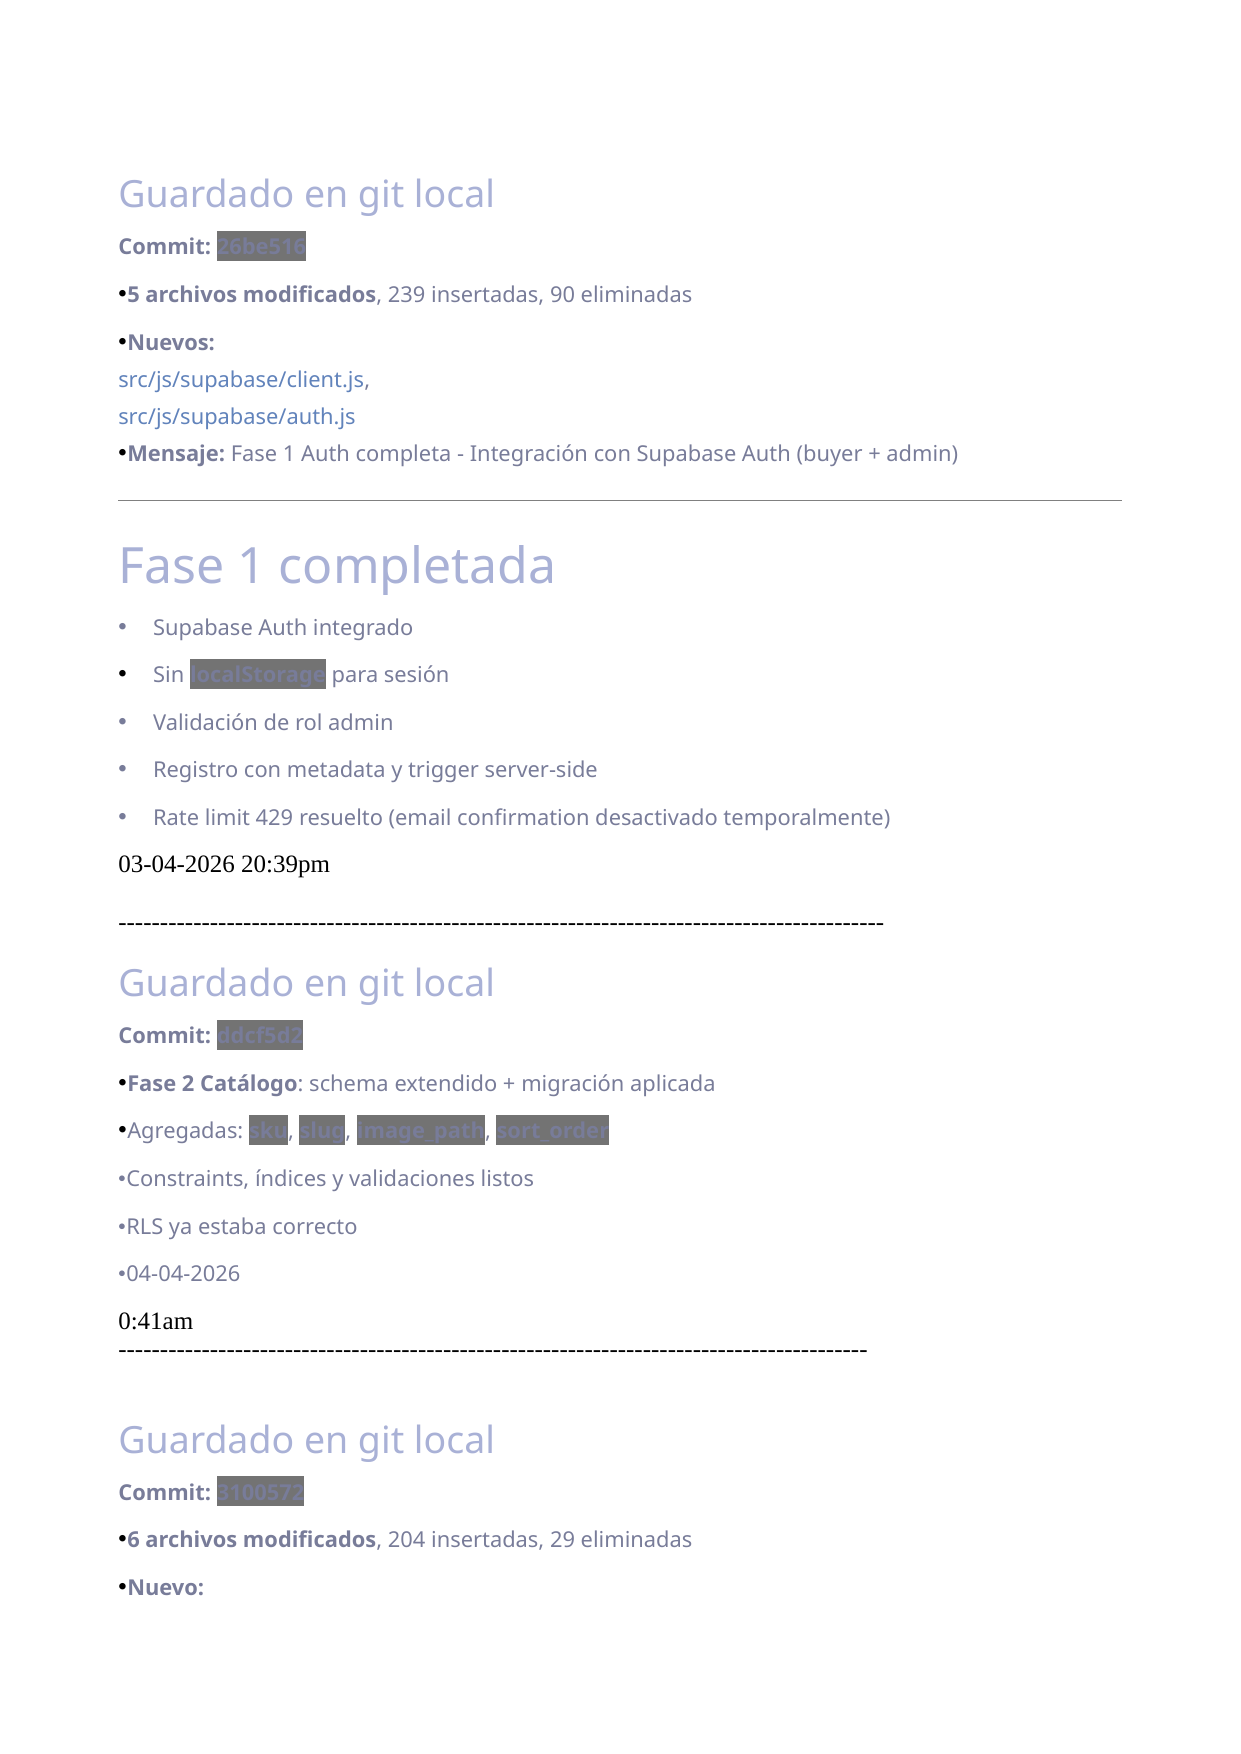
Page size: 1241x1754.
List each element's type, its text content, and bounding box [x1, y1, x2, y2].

list ✅ Supabase Auth integrado [118, 612, 1122, 641]
list 6 archivos modificados, 204 insertadas, 29 eliminadas [118, 1524, 1122, 1554]
text 0:41am [118, 1306, 1122, 1334]
list ✅ Validación de rol admin [118, 707, 1122, 737]
list Agregadas: sku, slug, image_path, sort_order [118, 1115, 1122, 1145]
subtitle Fase 1 completada [118, 530, 1122, 598]
list RLS ya estaba correcto [118, 1211, 1122, 1240]
list Nuevos: [118, 326, 1122, 356]
list src/js/supabase/auth.js [118, 401, 1122, 431]
list 04-04-2026 [118, 1258, 1122, 1288]
subtitle Guardado en git local [118, 1413, 1122, 1464]
list ✅ Rate limit 429 resuelto (email confirmation desactivado temporalmente) [118, 802, 1122, 832]
text Commit: ddcf5d2 [118, 1020, 1122, 1050]
text 03-04-2026 20:39pm [118, 849, 1122, 878]
list Mensaje: Fase 1 Auth completa - Integración con Supabase Auth (buyer + admin) [118, 438, 1122, 468]
list ✅ Sin localStorage para sesión [118, 659, 1122, 689]
text Commit: 26be516 [118, 231, 1122, 261]
text -------------------------------------------------------------------------------------------- [118, 907, 1122, 936]
list 5 archivos modificados, 239 insertadas, 90 eliminadas [118, 279, 1122, 309]
list Nuevo: [118, 1572, 1122, 1601]
list Fase 2 Catálogo: schema extendido + migración aplicada [118, 1068, 1122, 1098]
text Commit: 3100572 [118, 1476, 1122, 1506]
list ✅ Registro con metadata y trigger server-side [118, 754, 1122, 784]
list src/js/supabase/client.js, [118, 364, 1122, 393]
text ------------------------------------------------------------------------------------------ [118, 1334, 1122, 1363]
list Constraints, índices y validaciones listos [118, 1163, 1122, 1193]
subtitle Guardado en git local [118, 168, 1122, 219]
subtitle Guardado en git local [118, 957, 1122, 1008]
